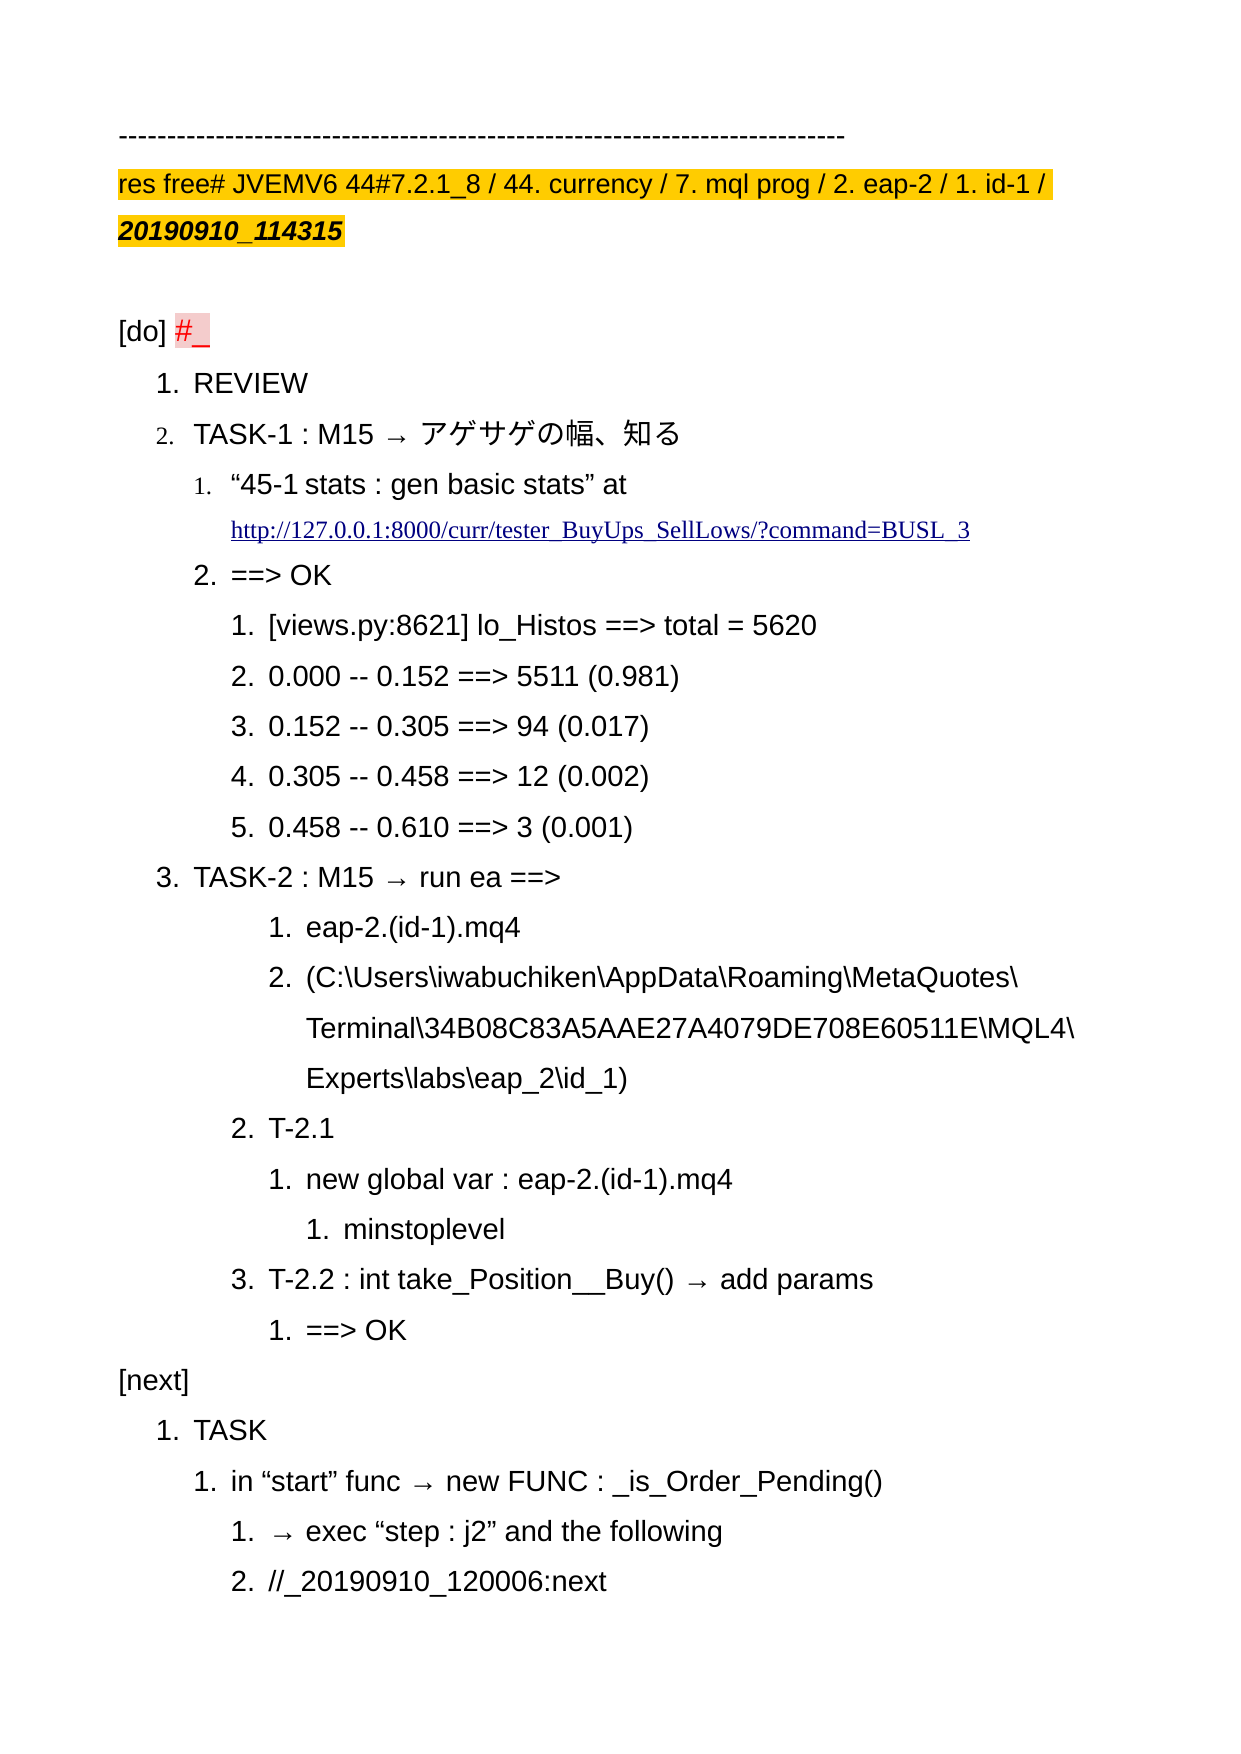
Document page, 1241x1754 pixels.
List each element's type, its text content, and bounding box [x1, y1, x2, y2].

list //_20190910_120006:next [231, 1564, 1122, 1598]
list 0.152 -- 0.305 ==> 94 (0.017) [231, 709, 1122, 742]
text res free# JVEMV6 44#7.2.1_8 / 44. currency / 7. mql prog / 2. eap-2 / 1. id-1 / 20190910_114315 [118, 168, 1122, 247]
list T-2.1 [231, 1111, 1122, 1145]
list 0.458 -- 0.610 ==> 3 (0.001) [231, 809, 1122, 843]
list “45-1 stats : gen basic stats” at http://127.0.0.1:8000/curr/tester_BuyUps_SellLows/?command=BUSL_3 [193, 467, 1122, 544]
list ==> OK [268, 1313, 1122, 1346]
list → exec “step : j2” and the following [231, 1514, 1122, 1547]
text [next] [118, 1363, 1122, 1397]
list TASK-1 : M15 → アゲサゲの幅、知る [156, 417, 1122, 450]
text --------------------------------------------------------------------------- [118, 118, 1122, 152]
list [views.py:8621] lo_Histos ==> total = 5620 [231, 608, 1122, 642]
list in “start” func → new FUNC : _is_Order_Pending() [193, 1464, 1122, 1497]
list ==> OK [193, 558, 1122, 592]
list eap-2.(id-1).mq4 [268, 910, 1122, 944]
list T-2.2 : int take_Position__Buy() → add params [231, 1262, 1122, 1296]
list TASK [156, 1413, 1122, 1447]
list 0.305 -- 0.458 ==> 12 (0.002) [231, 759, 1122, 793]
list (C:\Users\iwabuchiken\AppData\Roaming\MetaQuotes\Terminal\34B08C83A5AAE27A4079DE708E60511E\MQL4\Experts\labs\eap_2\id_1) [268, 961, 1122, 1095]
list REVIEW [156, 366, 1122, 400]
list 0.000 -- 0.152 ==> 5511 (0.981) [231, 659, 1122, 692]
list TASK-2 : M15 → run ea ==> [156, 860, 1122, 893]
list minstoplevel [306, 1212, 1122, 1246]
text [do] #_ [118, 312, 1122, 348]
list new global var : eap-2.(id-1).mq4 [268, 1162, 1122, 1195]
